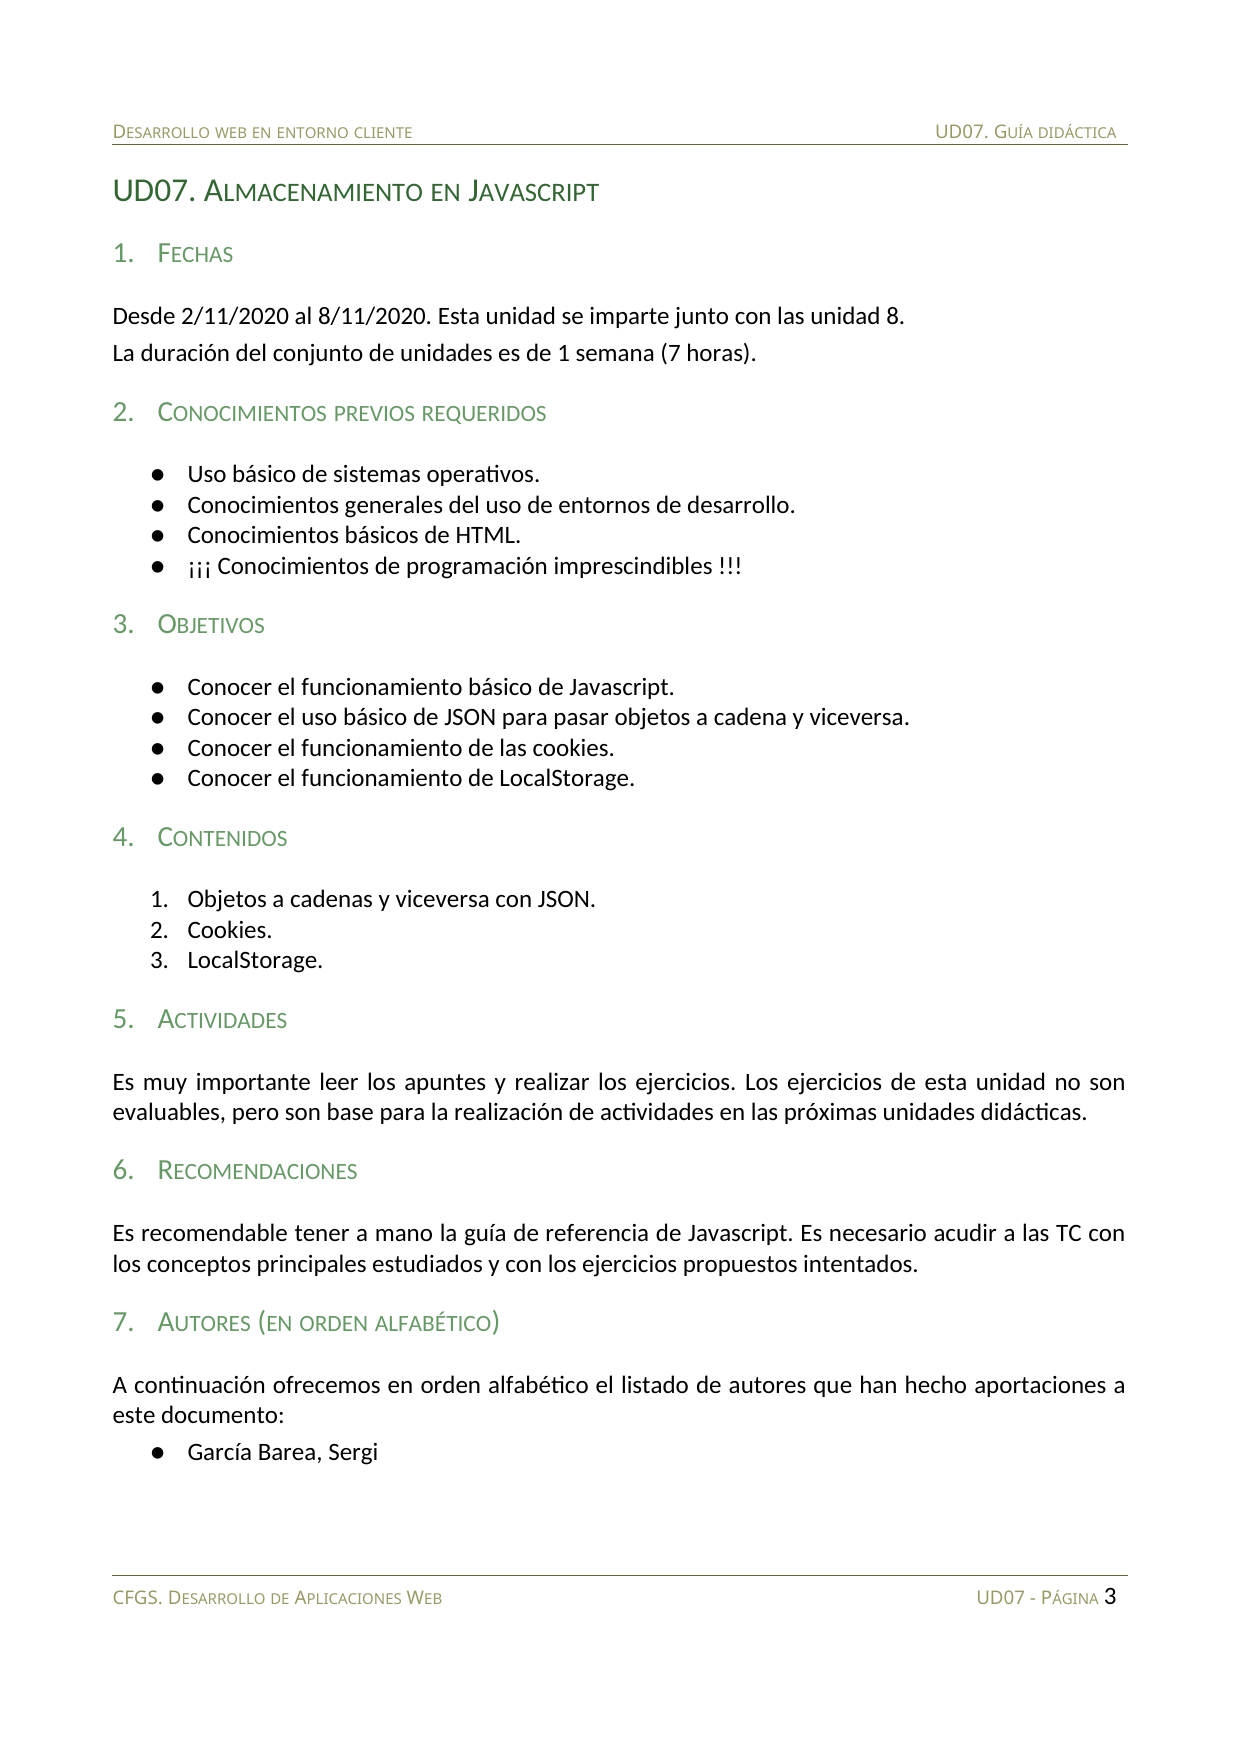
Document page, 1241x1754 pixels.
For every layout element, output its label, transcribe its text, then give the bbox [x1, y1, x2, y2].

text Es recomendable tener a mano la guía de referencia de Javascript. Es necesario acudir a las TC con los conceptos principales estudiados y con los ejercicios propuestos intentados. [112, 1217, 1128, 1278]
subtitle Conocimientos previos requeridos [112, 393, 1128, 428]
list Conocer el uso básico de JSON para pasar objetos a cadena y viceversa. [150, 701, 1128, 732]
subtitle Objetivos [112, 605, 1128, 641]
list Conocer el funcionamiento básico de Javascript. [150, 671, 1128, 701]
text La duración del conjunto de unidades es de 1 semana (7 horas). [112, 337, 1128, 368]
list Cookies. [150, 914, 1128, 944]
list ¡¡¡ Conocimientos de programación imprescindibles !!! [150, 550, 1128, 580]
text Es muy importante leer los apuntes y realizar los ejercicios. Los ejercicios de esta unidad no son evaluables, pero son base para la realización de actividades en las próximas unidades didácticas. [112, 1066, 1128, 1127]
list Conocer el funcionamiento de LocalStorage. [150, 762, 1128, 793]
text UD07. Almacenamiento en Javascript [112, 169, 1128, 210]
list Conocimientos básicos de HTML. [150, 519, 1128, 550]
text Desde 2/11/2020 al 8/11/2020. Esta unidad se imparte junto con las unidad 8. [112, 300, 1128, 331]
subtitle Recomendaciones [112, 1151, 1128, 1187]
list Uso básico de sistemas operativos. [150, 458, 1128, 489]
text A continuación ofrecemos en orden alfabético el listado de autores que han hecho aportaciones a este documento: [112, 1369, 1128, 1430]
subtitle Contenidos [112, 818, 1128, 853]
subtitle Fechas [112, 234, 1128, 270]
list LocalStorage. [150, 944, 1128, 975]
list Conocimientos generales del uso de entornos de desarrollo. [150, 489, 1128, 519]
subtitle Actividades [112, 1000, 1128, 1036]
subtitle Autores (en orden alfabético) [112, 1303, 1128, 1339]
list Objetos a cadenas y viceversa con JSON. [150, 883, 1128, 914]
list García Barea, Sergi [150, 1436, 1128, 1467]
list Conocer el funcionamiento de las cookies. [150, 732, 1128, 762]
